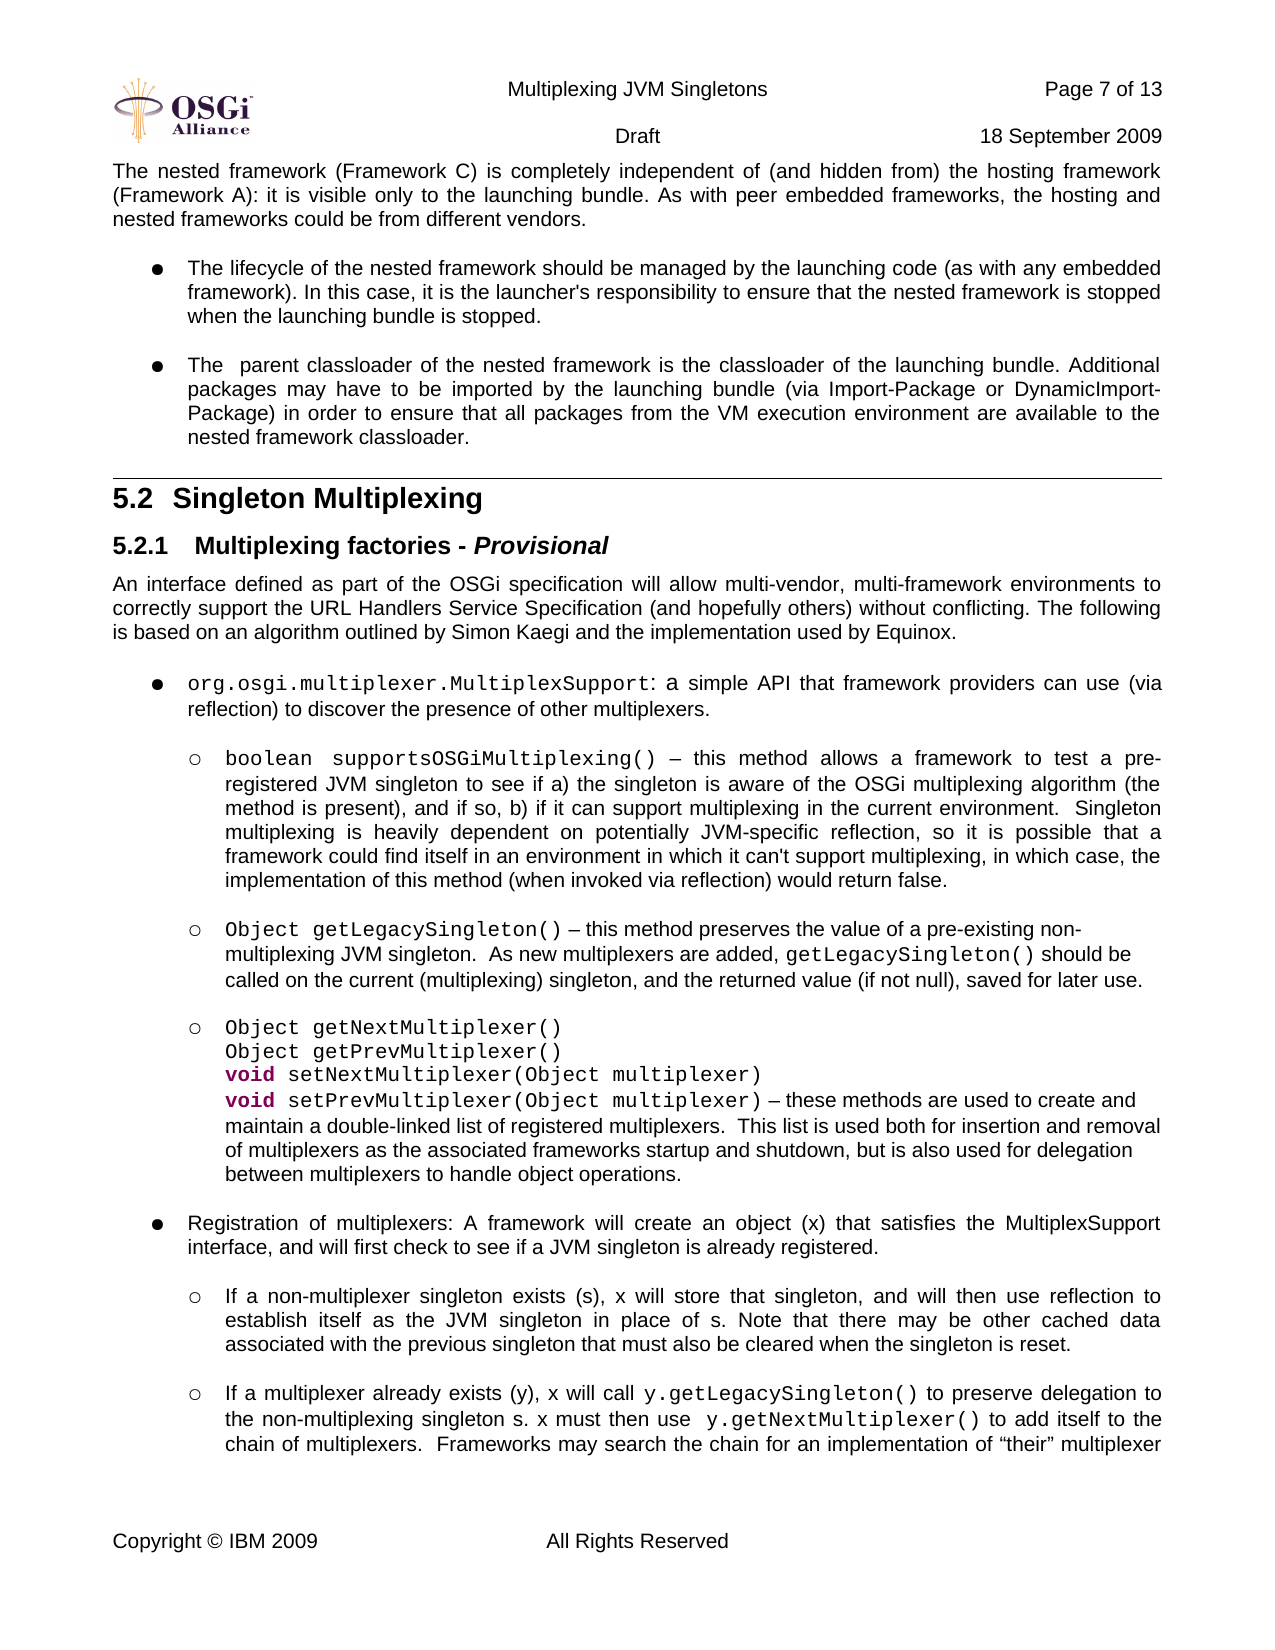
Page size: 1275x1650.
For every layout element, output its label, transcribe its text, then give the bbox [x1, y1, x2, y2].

list org.osgi.multiplexer.MultiplexSupport: a simple API that framework providers can use (via reflection) to discover the presence of other multiplexers. [150, 669, 1162, 721]
picture [114, 78, 254, 143]
text The nested framework (Framework C) is completely independent of (and hidden from) the hosting framework (Framework A): it is visible only to the launching bundle. As with peer embedded frameworks, the hosting and nested frameworks could be from different vendors. [112, 159, 1162, 231]
subtitle Singleton Multiplexing [112, 479, 1162, 514]
list Registration of multiplexers: A framework will create an object (x) that satisfies the MultiplexSupport interface, and will first check to see if a JVM singleton is already registered. [150, 1211, 1162, 1259]
list If a non-multiplexer singleton exists (s), x will store that singleton, and will then use reflection to establish itself as the JVM singleton in place of s. Note that there may be other cached data associated with the previous singleton that must also be cleared when the singleton is reset. [187, 1284, 1162, 1356]
subtitle Multiplexing factories - Provisional [112, 531, 1162, 560]
list The lifecycle of the nested framework should be managed by the launching code (as with any embedded framework). In this case, it is the launcher's responsibility to ensure that the nested framework is stopped when the launching bundle is stopped. [150, 256, 1162, 328]
text An interface defined as part of the OSGi specification will allow multi-vendor, multi-framework environments to correctly support the URL Handlers Service Specification (and hopefully others) without conflicting. The following is based on an algorithm outlined by Simon Kaegi and the implementation used by Equinox. [112, 572, 1162, 644]
list Object getLegacySingleton() – this method preserves the value of a pre-existing non-multiplexing JVM singleton. As new multiplexers are added, getLegacySingleton() should be called on the current (multiplexing) singleton, and the returned value (if not null), saved for later use. [187, 916, 1162, 992]
list The parent classloader of the nested framework is the classloader of the launching bundle. Additional packages may have to be imported by the launching bundle (via Import-Package or DynamicImport-Package) in order to ensure that all packages from the VM execution environment are available to the nested framework classloader. [150, 353, 1162, 448]
list Object getNextMultiplexer() Object getPrevMultiplexer() void setNextMultiplexer(Object multiplexer) void setPrevMultiplexer(Object multiplexer) – these methods are used to create and maintain a double-linked list of registered multiplexers. This list is used both for insertion and removal of multiplexers as the associated frameworks startup and shutdown, but is also used for delegation between multiplexers to handle object operations. [187, 1017, 1162, 1186]
list boolean supportsOSGiMultiplexing() – this method allows a framework to test a pre-registered JVM singleton to see if a) the singleton is aware of the OSGi multiplexing algorithm (the method is present), and if so, b) if it can support multiplexing in the current environment. Singleton multiplexing is heavily dependent on potentially JVM-specific reflection, so it is possible that a framework could find itself in an environment in which it can't support multiplexing, in which case, the implementation of this method (when invoked via reflection) would return false. [187, 746, 1162, 891]
list If a multiplexer already exists (y), x will call y.getLegacySingleton() to preserve delegation to the non-multiplexing singleton s. x must then use y.getNextMultiplexer() to add itself to the chain of multiplexers. Frameworks may search the chain for an implementation of “their” multiplexer [187, 1381, 1162, 1456]
